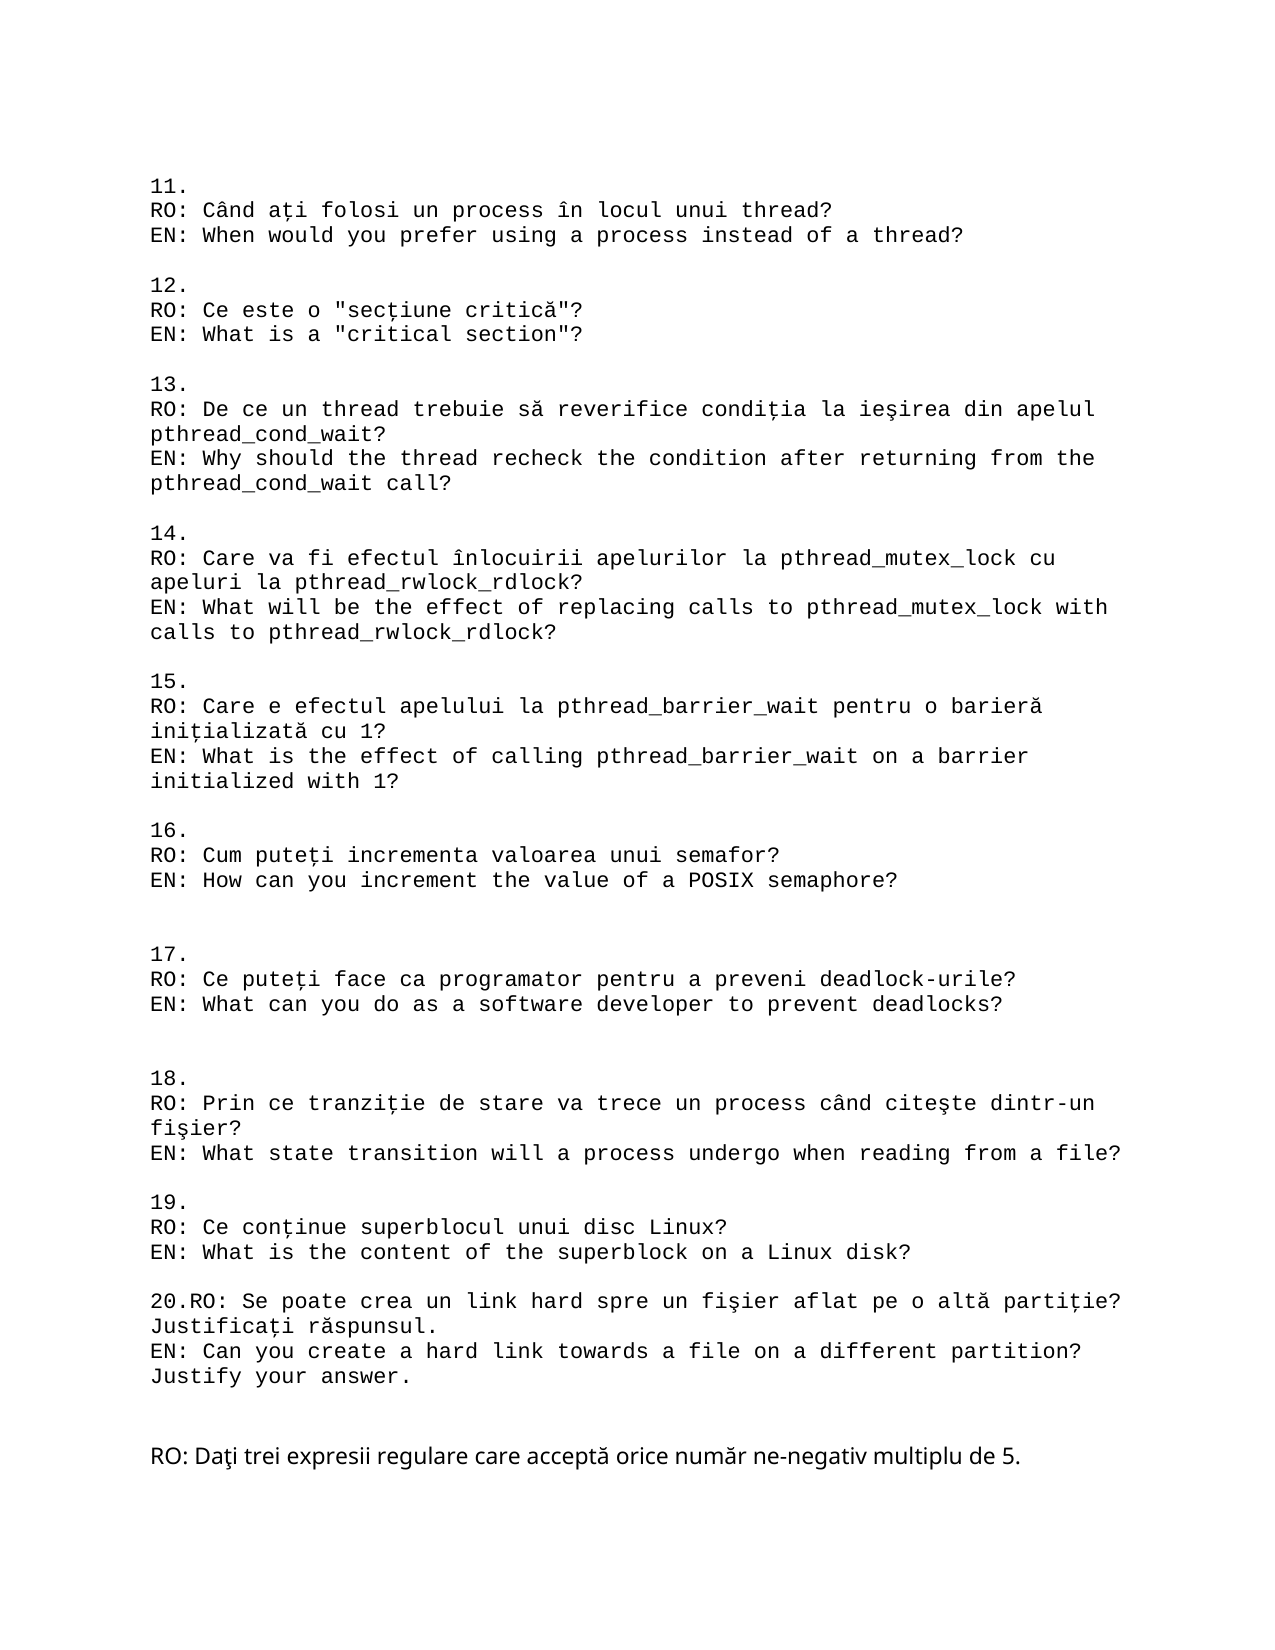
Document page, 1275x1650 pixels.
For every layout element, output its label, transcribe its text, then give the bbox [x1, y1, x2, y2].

text EN: What will be the effect of replacing calls to pthread_mutex_lock with calls to pthread_rwlock_rdlock? [150, 596, 1125, 646]
text 14. [150, 522, 1125, 547]
text 18. [150, 1067, 1125, 1092]
text RO: Care e efectul apelului la pthread_barrier_wait pentru o barieră iniţializată cu 1? [150, 695, 1125, 745]
text 13. [150, 373, 1125, 398]
text RO: Cum puteţi incrementa valoarea unui semafor? [150, 844, 1125, 869]
text 15. [150, 671, 1125, 695]
text RO: Ce puteţi face ca programator pentru a preveni deadlock-urile? [150, 968, 1125, 993]
text RO: Care va fi efectul înlocuirii apelurilor la pthread_mutex_lock cu apeluri la pthread_rwlock_rdlock? [150, 547, 1125, 596]
text EN: What is the content of the superblock on a Linux disk? [150, 1241, 1125, 1266]
text EN: What state transition will a process undergo when reading from a file? [150, 1142, 1125, 1166]
text 19. [150, 1191, 1125, 1216]
text EN: What can you do as a software developer to prevent deadlocks? [150, 993, 1125, 1018]
text EN: What is a "critical section"? [150, 323, 1125, 348]
text EN: Why should the thread recheck the condition after returning from the pthread_cond_wait call? [150, 447, 1125, 497]
text 17. [150, 943, 1125, 968]
text EN: Can you create a hard link towards a file on a different partition? Justify your answer. [150, 1340, 1125, 1389]
text RO: Când aţi folosi un process în locul unui thread? [150, 199, 1125, 224]
text RO: Prin ce tranziţie de stare va trece un process când citeşte dintr-un fişier? [150, 1092, 1125, 1142]
text RO: Ce este o "secţiune critică"? [150, 299, 1125, 323]
text EN: How can you increment the value of a POSIX semaphore? [150, 869, 1125, 894]
text 16. [150, 819, 1125, 844]
text RO: Daţi trei expresii regulare care acceptă orice număr ne-negativ multiplu de 5. [150, 1440, 1125, 1471]
text 20.RO: Se poate crea un link hard spre un fişier aflat pe o altă partiţie? Justificaţi răspunsul. [150, 1290, 1125, 1340]
text EN: When would you prefer using a process instead of a thread? [150, 224, 1125, 249]
text RO: Ce conţinue superblocul unui disc Linux? [150, 1216, 1125, 1241]
text EN: What is the effect of calling pthread_barrier_wait on a barrier initialized with 1? [150, 745, 1125, 794]
text RO: De ce un thread trebuie să reverifice condiţia la ieşirea din apelul pthread_cond_wait? [150, 398, 1125, 447]
text 12. [150, 274, 1125, 299]
text 11. [150, 175, 1125, 199]
